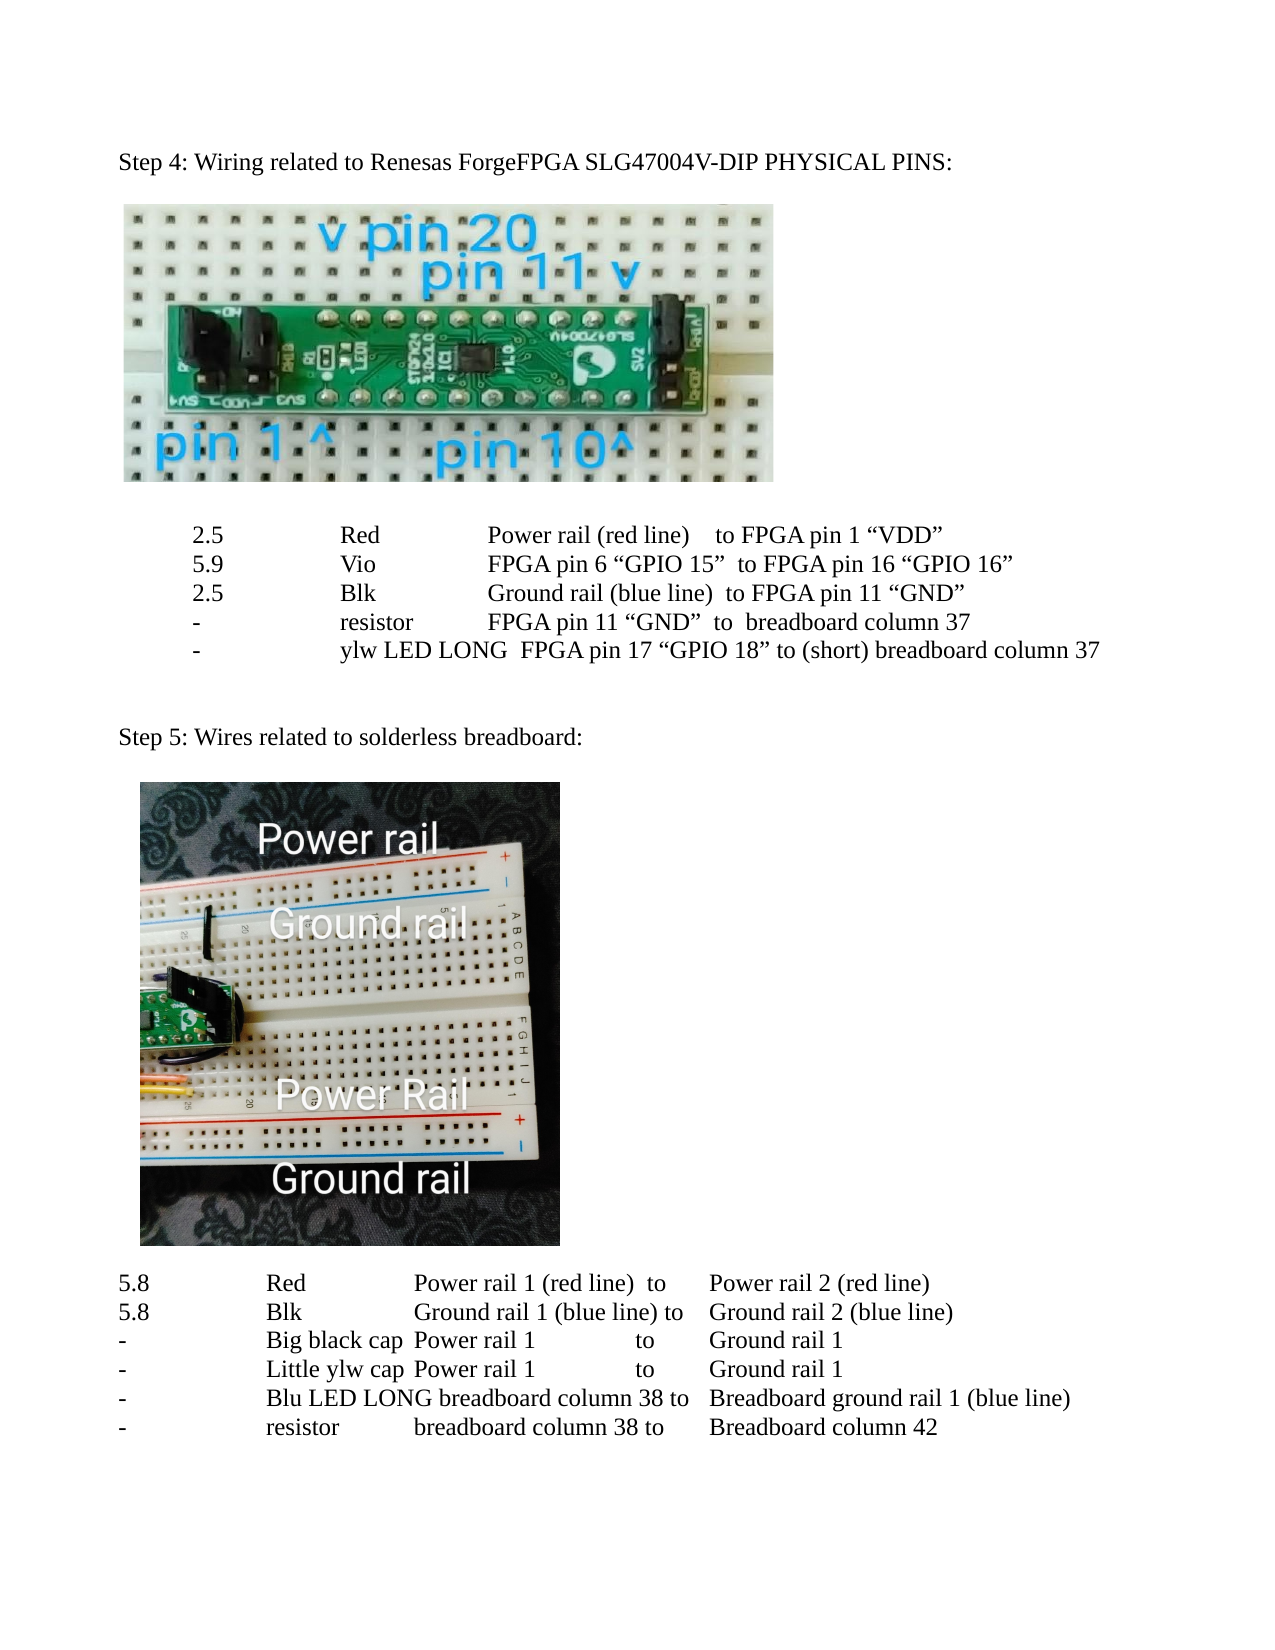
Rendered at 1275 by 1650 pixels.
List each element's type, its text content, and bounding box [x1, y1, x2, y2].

text - Little ylw cap Power rail 1 to Ground rail 1 [118, 1354, 1157, 1383]
text - ylw LED LONG FPGA pin 17 “GPIO 18” to (short) breadboard column 37 [118, 636, 1157, 664]
text - Big black cap Power rail 1 to Ground rail 1 [118, 1326, 1157, 1354]
picture [123, 204, 774, 482]
text - resistor breadboard column 38 to Breadboard column 42 [118, 1412, 1157, 1441]
text 5.8 Blk Ground rail 1 (blue line) to Ground rail 2 (blue line) [118, 1297, 1157, 1326]
text 5.9 Vio FPGA pin 6 “GPIO 15” to FPGA pin 16 “GPIO 16” [118, 549, 1157, 578]
text 5.8 Red Power rail 1 (red line) to Power rail 2 (red line) [118, 1268, 1157, 1297]
text - Blu LED LONG breadboard column 38 to Breadboard ground rail 1 (blue line) [118, 1383, 1157, 1412]
text - resistor FPGA pin 11 “GND” to breadboard column 37 [118, 607, 1157, 636]
text Step 5: Wires related to solderless breadboard: [118, 722, 1157, 751]
text Step 4: Wiring related to Renesas ForgeFPGA SLG47004V-DIP PHYSICAL PINS: [118, 147, 1157, 176]
text 2.5 Red Power rail (red line) to FPGA pin 1 “VDD” [118, 521, 1157, 549]
text 2.5 Blk Ground rail (blue line) to FPGA pin 11 “GND” [118, 578, 1157, 607]
picture [140, 782, 560, 1246]
